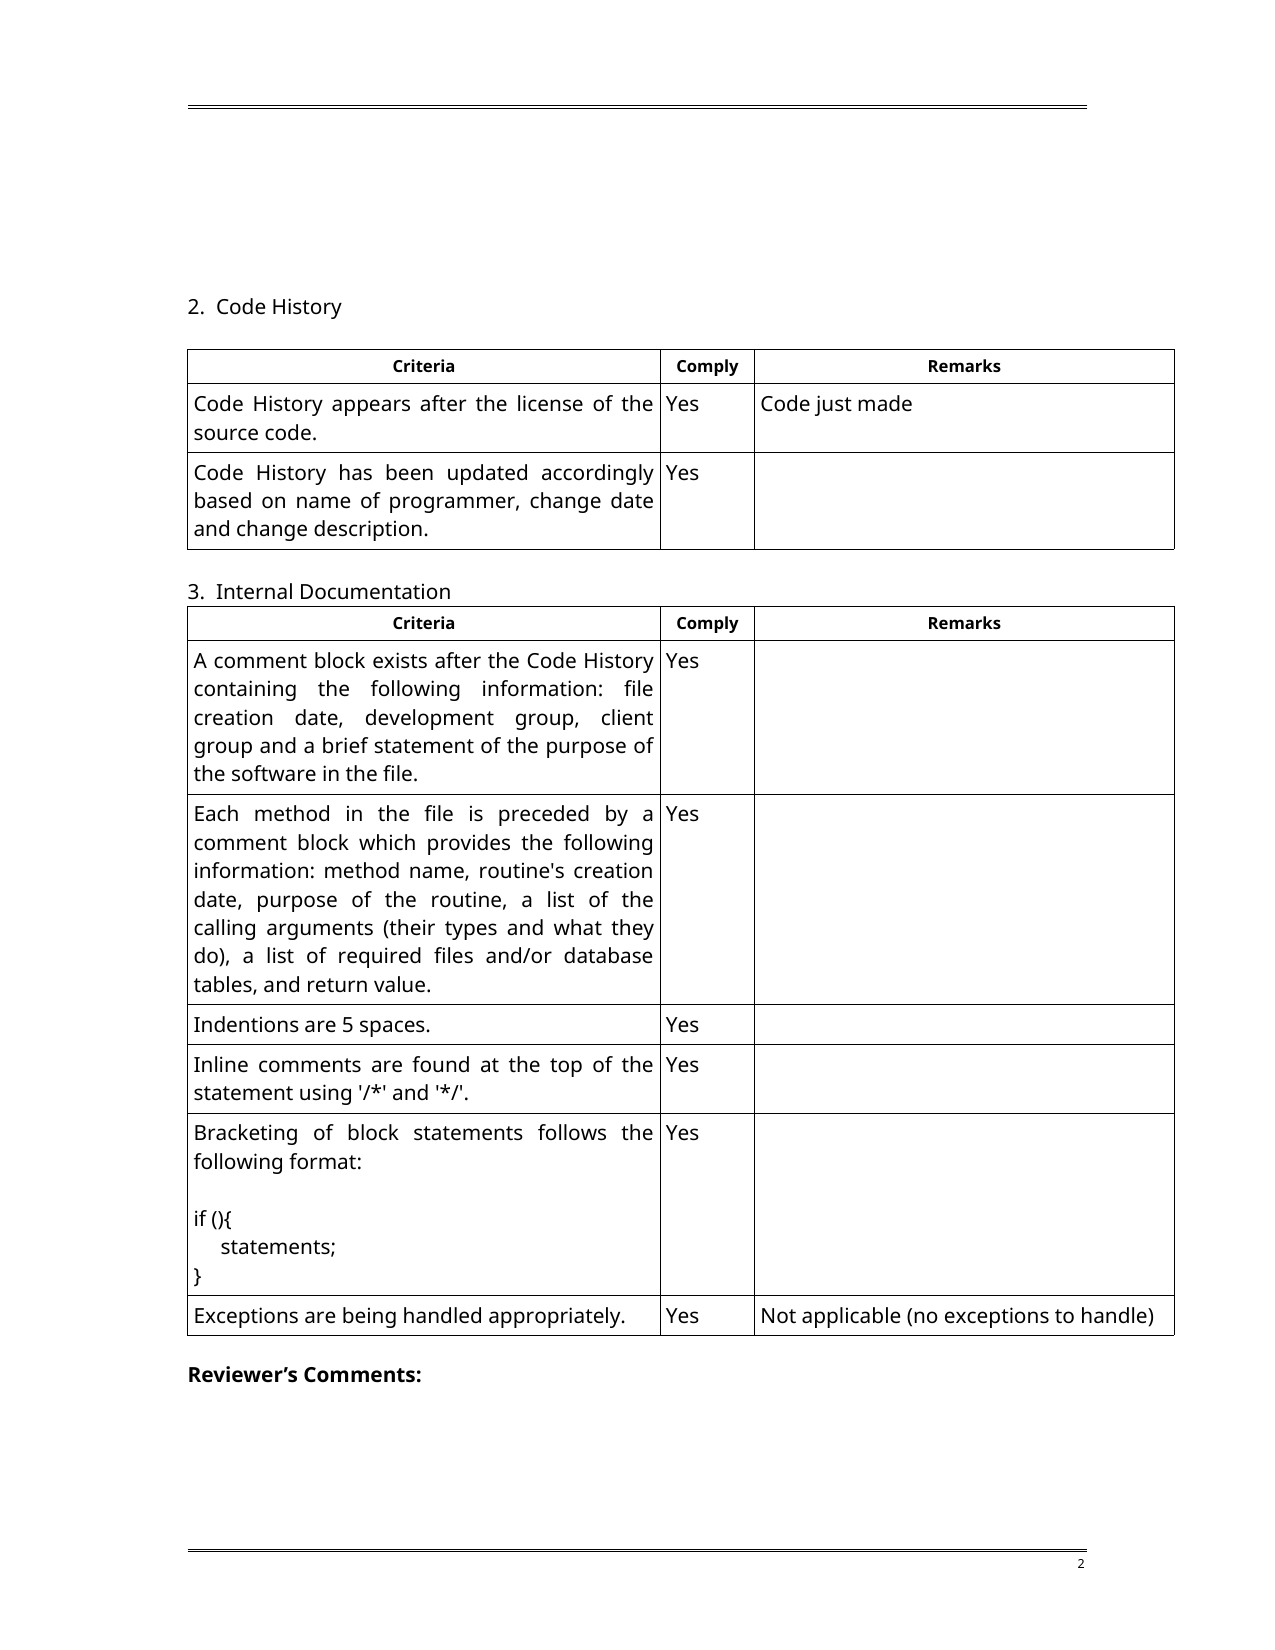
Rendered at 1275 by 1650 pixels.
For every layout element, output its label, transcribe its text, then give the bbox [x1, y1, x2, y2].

table_cell A comment block exists after the Code History containing the following information: file creation date, development group, client group and a brief statement of the purpose of the software in the file. [188, 641, 660, 794]
table_cell Yes [661, 384, 754, 452]
table_header Comply [661, 607, 754, 640]
table_cell Yes [661, 1005, 754, 1044]
table_cell [755, 1045, 1174, 1113]
table_cell Not applicable (no exceptions to handle) [755, 1296, 1174, 1335]
table_cell Each method in the file is preceded by a comment block which provides the following information: method name, routine's creation date, purpose of the routine, a list of the calling arguments (their types and what they do), a list of required files and/or database tables, and return value. [188, 795, 660, 1004]
table_cell Yes [661, 795, 754, 1004]
table_cell Yes [661, 1045, 754, 1113]
table_cell Yes [661, 1114, 754, 1295]
table_header Criteria [188, 607, 660, 640]
table_cell Exceptions are being handled appropriately. [188, 1296, 660, 1335]
table_cell [755, 453, 1174, 549]
table_header Remarks [755, 607, 1174, 640]
subtitle Reviewer’s Comments: [187, 1360, 1087, 1417]
table_cell Code History appears after the license of the source code. [188, 384, 660, 452]
table_cell [755, 641, 1174, 794]
table_cell [755, 1114, 1174, 1295]
table_cell [755, 795, 1174, 1004]
table_header Remarks [755, 350, 1174, 383]
text 3. Internal Documentation [187, 577, 1087, 606]
table_cell Code just made [755, 384, 1174, 452]
table_cell Indentions are 5 spaces. [188, 1005, 660, 1044]
text 2. Code History [187, 292, 1087, 321]
table_cell Inline comments are found at the top of the statement using '/*' and '*/'. [188, 1045, 660, 1113]
table_cell Yes [661, 453, 754, 549]
table_cell Code History has been updated accordingly based on name of programmer, change date and change description. [188, 453, 660, 549]
table_cell Yes [661, 641, 754, 794]
table_header Comply [661, 350, 754, 383]
table_cell Bracketing of block statements follows the following format: if (){ statements; } [188, 1114, 660, 1295]
table_header Criteria [188, 350, 660, 383]
table_cell [755, 1005, 1174, 1044]
table_cell Yes [661, 1296, 754, 1335]
